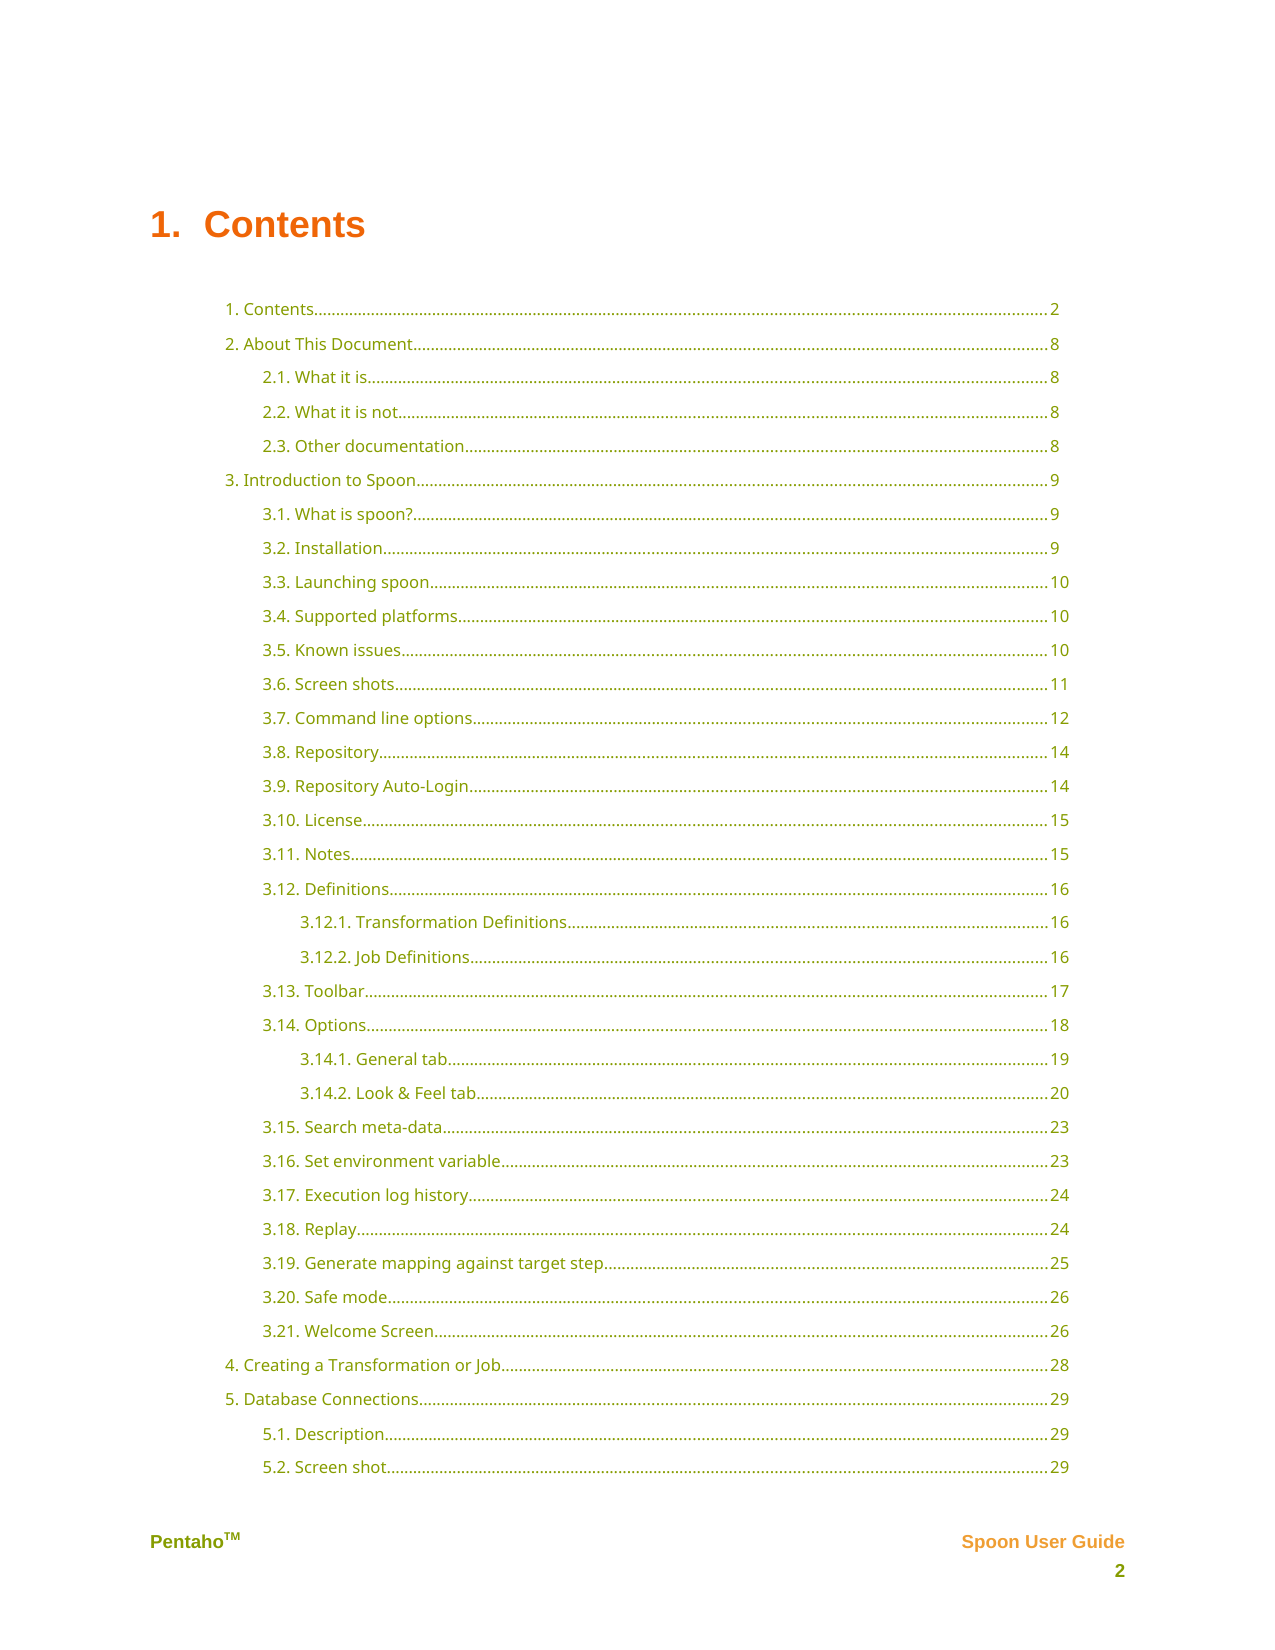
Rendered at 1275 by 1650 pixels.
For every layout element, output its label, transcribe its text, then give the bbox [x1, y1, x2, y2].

text 3.9. Repository Auto-Login 14 [262, 775, 1125, 798]
text 3.17. Execution log history 24 [262, 1184, 1125, 1206]
text 3.12. Definitions 16 [262, 877, 1125, 900]
text 3.14. Options 18 [262, 1013, 1125, 1036]
text 3.13. Toolbar 17 [262, 979, 1125, 1002]
text 3.5. Known issues 10 [262, 639, 1125, 661]
text 3.8. Repository 14 [262, 741, 1125, 763]
text 3.19. Generate mapping against target step 25 [262, 1252, 1125, 1274]
text 3.12.1. Transformation Definitions 16 [300, 911, 1125, 934]
text 3.11. Notes 15 [262, 843, 1125, 866]
text 3.12.2. Job Definitions 16 [300, 945, 1125, 968]
text 5.2. Screen shot 29 [262, 1456, 1125, 1479]
text 3.10. License 15 [262, 809, 1125, 832]
text 2. About This Document 8 [225, 332, 1200, 355]
text 3.7. Command line options 12 [262, 707, 1125, 729]
text 3.2. Installation 9 [262, 536, 1125, 559]
text 3.16. Set environment variable 23 [262, 1149, 1125, 1172]
text 5.1. Description 29 [262, 1422, 1125, 1445]
text 1. Contents 2 [150, 298, 1125, 321]
subtitle Contents [150, 210, 1125, 245]
text 3. Introduction to Spoon 9 [225, 468, 1200, 491]
text 3.6. Screen shots 11 [262, 673, 1125, 695]
text 3.15. Search meta-data 23 [262, 1116, 1125, 1138]
text 2.1. What it is 8 [262, 366, 1125, 389]
text 3.1. What is spoon? 9 [262, 502, 1125, 525]
text 4. Creating a Transformation or Job 28 [225, 1354, 1200, 1377]
text 5. Database Connections 29 [225, 1388, 1200, 1411]
text 3.4. Supported platforms 10 [262, 604, 1125, 627]
text 3.14.1. General tab 19 [300, 1047, 1125, 1070]
text 3.14.2. Look & Feel tab 20 [300, 1081, 1125, 1104]
text 3.18. Replay 24 [262, 1218, 1125, 1240]
text 3.20. Safe mode 26 [262, 1286, 1125, 1308]
text 3.21. Welcome Screen 26 [262, 1320, 1125, 1343]
text 2.2. What it is not 8 [262, 400, 1125, 423]
text 3.3. Launching spoon 10 [262, 571, 1125, 593]
text 2.3. Other documentation 8 [262, 434, 1125, 457]
